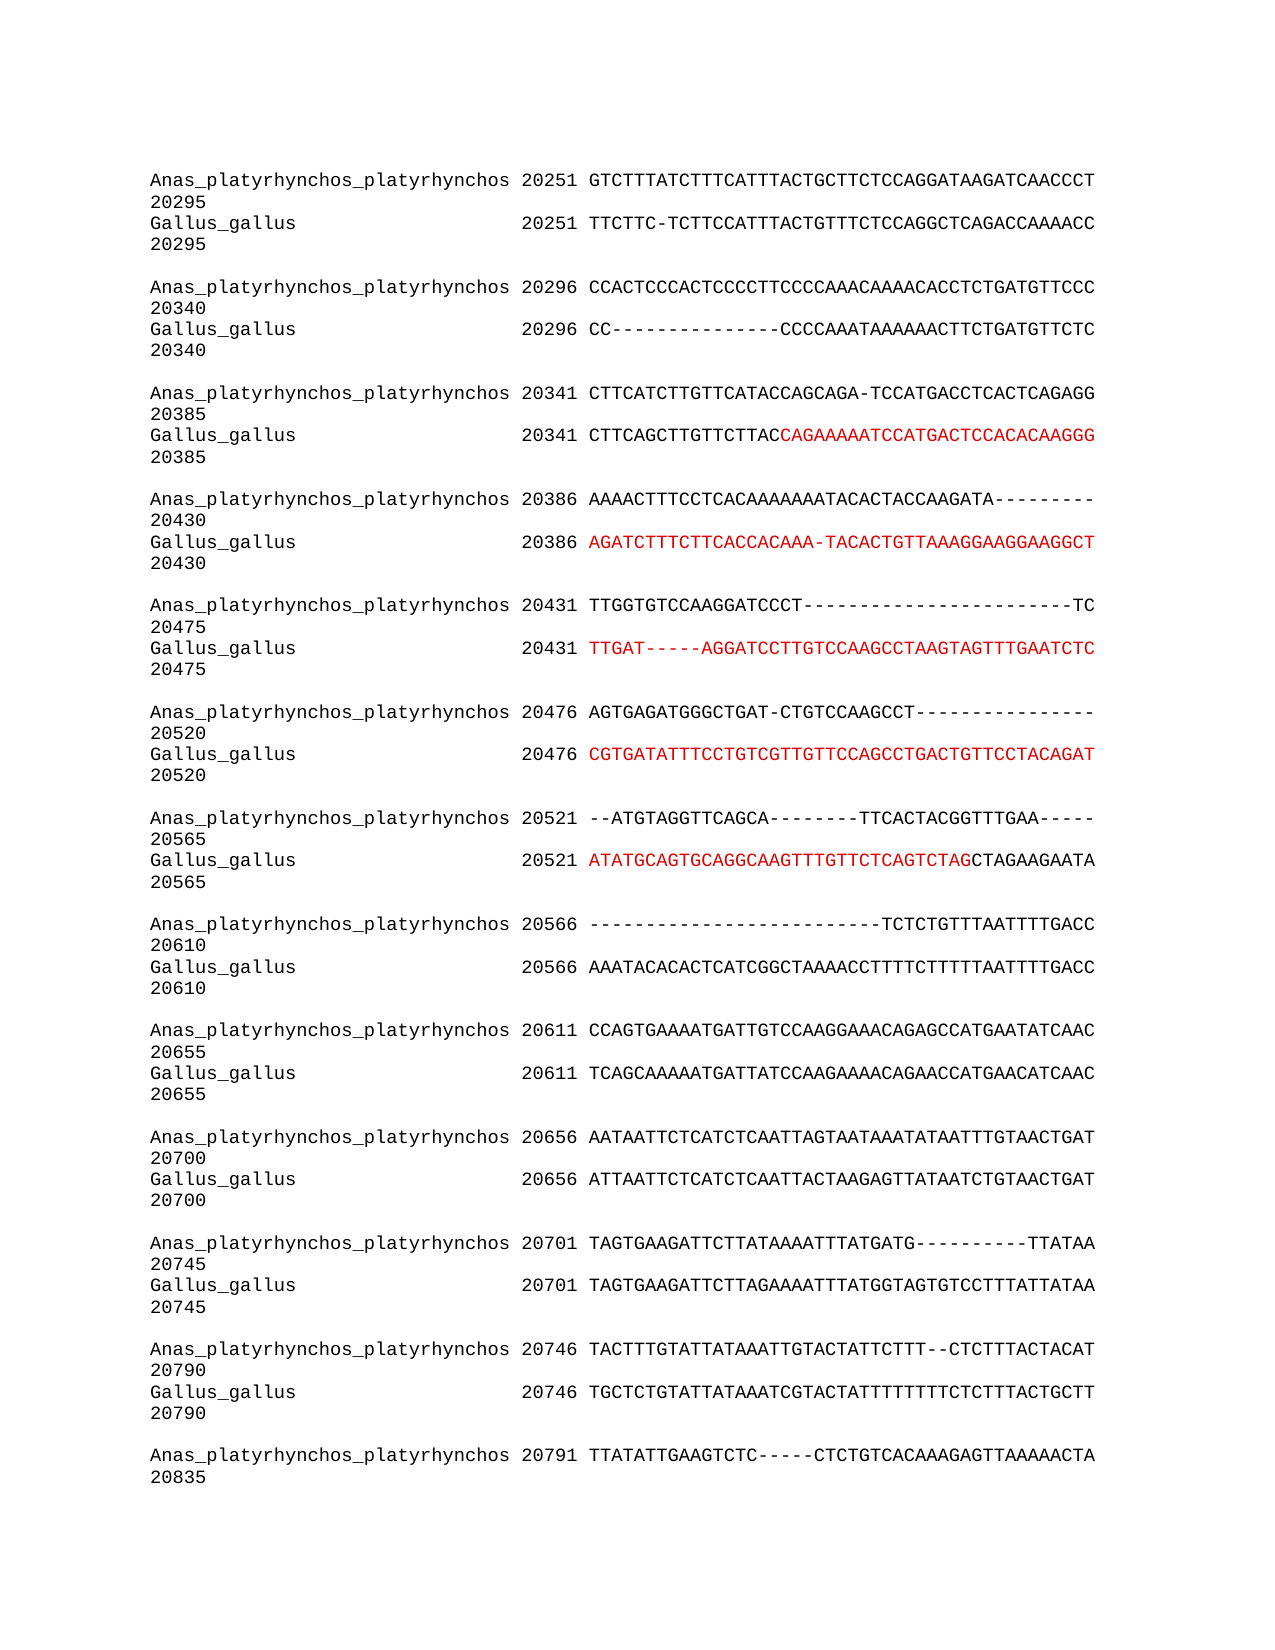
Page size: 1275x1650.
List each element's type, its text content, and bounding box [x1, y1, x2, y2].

text Gallus_gallus 20521 ATATGCAGTGCAGGCAAGTTTGTTCTCAGTCTAGCTAGAAGAATA 20565 [150, 851, 1125, 894]
text Gallus_gallus 20566 AAATACACACTCATCGGCTAAAACCTTTTCTTTTTAATTTTGACC 20610 [150, 957, 1125, 1000]
text Anas_platyrhynchos_platyrhynchos 20611 CCAGTGAAAATGATTGTCCAAGGAAACAGAGCCATGAATATCAAC 20655 [150, 1021, 1125, 1064]
text Anas_platyrhynchos_platyrhynchos 20341 CTTCATCTTGTTCATACCAGCAGA‑TCCATGACCTCACTCAGAGG 20385 [150, 384, 1125, 426]
text Gallus_gallus 20476 CGTGATATTTCCTGTCGTTGTTCCAGCCTGACTGTTCCTACAGAT 20520 [150, 745, 1125, 787]
text Gallus_gallus 20701 TAGTGAAGATTCTTAGAAAATTTATGGTAGTGTCCTTTATTATAA 20745 [150, 1276, 1125, 1319]
text Gallus_gallus 20431 TTGAT‑‑‑‑‑AGGATCCTTGTCCAAGCCTAAGTAGTTTGAATCTC 20475 [150, 639, 1125, 681]
text Anas_platyrhynchos_platyrhynchos 20431 TTGGTGTCCAAGGATCCCT‑‑‑‑‑‑‑‑‑‑‑‑‑‑‑‑‑‑‑‑‑‑‑‑TC 20475 [150, 596, 1125, 639]
text Gallus_gallus 20251 TTCTTC‑TCTTCCATTTACTGTTTCTCCAGGCTCAGACCAAAACC 20295 [150, 214, 1125, 256]
text Anas_platyrhynchos_platyrhynchos 20656 AATAATTCTCATCTCAATTAGTAATAAATATAATTTGTAACTGAT 20700 [150, 1127, 1125, 1170]
text Gallus_gallus 20746 TGCTCTGTATTATAAATCGTACTATTTTTTTTCTCTTTACTGCTT 20790 [150, 1382, 1125, 1425]
text Gallus_gallus 20341 CTTCAGCTTGTTCTTACCAGAAAAATCCATGACTCCACACAAGGG 20385 [150, 426, 1125, 469]
text Anas_platyrhynchos_platyrhynchos 20791 TTATATTGAAGTCTC‑‑‑‑‑CTCTGTCACAAAGAGTTAAAAACTA 20835 [150, 1446, 1125, 1489]
text Anas_platyrhynchos_platyrhynchos 20296 CCACTCCCACTCCCCTTCCCCAAACAAAACACCTCTGATGTTCCC 20340 [150, 277, 1125, 320]
text Gallus_gallus 20296 CC‑‑‑‑‑‑‑‑‑‑‑‑‑‑‑CCCCAAATAAAAAACTTCTGATGTTCTC 20340 [150, 320, 1125, 362]
text Anas_platyrhynchos_platyrhynchos 20521 ‑‑ATGTAGGTTCAGCA‑‑‑‑‑‑‑‑TTCACTACGGTTTGAA‑‑‑‑‑ 20565 [150, 809, 1125, 851]
text Anas_platyrhynchos_platyrhynchos 20251 GTCTTTATCTTTCATTTACTGCTTCTCCAGGATAAGATCAACCCT 20295 [150, 171, 1125, 214]
text Gallus_gallus 20611 TCAGCAAAAATGATTATCCAAGAAAACAGAACCATGAACATCAAC 20655 [150, 1064, 1125, 1106]
text Gallus_gallus 20656 ATTAATTCTCATCTCAATTACTAAGAGTTATAATCTGTAACTGAT 20700 [150, 1170, 1125, 1212]
text Anas_platyrhynchos_platyrhynchos 20386 AAAACTTTCCTCACAAAAAAATACACTACCAAGATA‑‑‑‑‑‑‑‑‑ 20430 [150, 490, 1125, 532]
text Anas_platyrhynchos_platyrhynchos 20701 TAGTGAAGATTCTTATAAAATTTATGATG‑‑‑‑‑‑‑‑‑‑TTATAA 20745 [150, 1234, 1125, 1276]
text Gallus_gallus 20386 AGATCTTTCTTCACCACAAA‑TACACTGTTAAAGGAAGGAAGGCT 20430 [150, 532, 1125, 575]
text Anas_platyrhynchos_platyrhynchos 20476 AGTGAGATGGGCTGAT‑CTGTCCAAGCCT‑‑‑‑‑‑‑‑‑‑‑‑‑‑‑‑ 20520 [150, 702, 1125, 745]
text Anas_platyrhynchos_platyrhynchos 20566 ‑‑‑‑‑‑‑‑‑‑‑‑‑‑‑‑‑‑‑‑‑‑‑‑‑‑TCTCTGTTTAATTTTGACC 20610 [150, 915, 1125, 957]
text Anas_platyrhynchos_platyrhynchos 20746 TACTTTGTATTATAAATTGTACTATTCTTT‑‑CTCTTTACTACAT 20790 [150, 1340, 1125, 1382]
